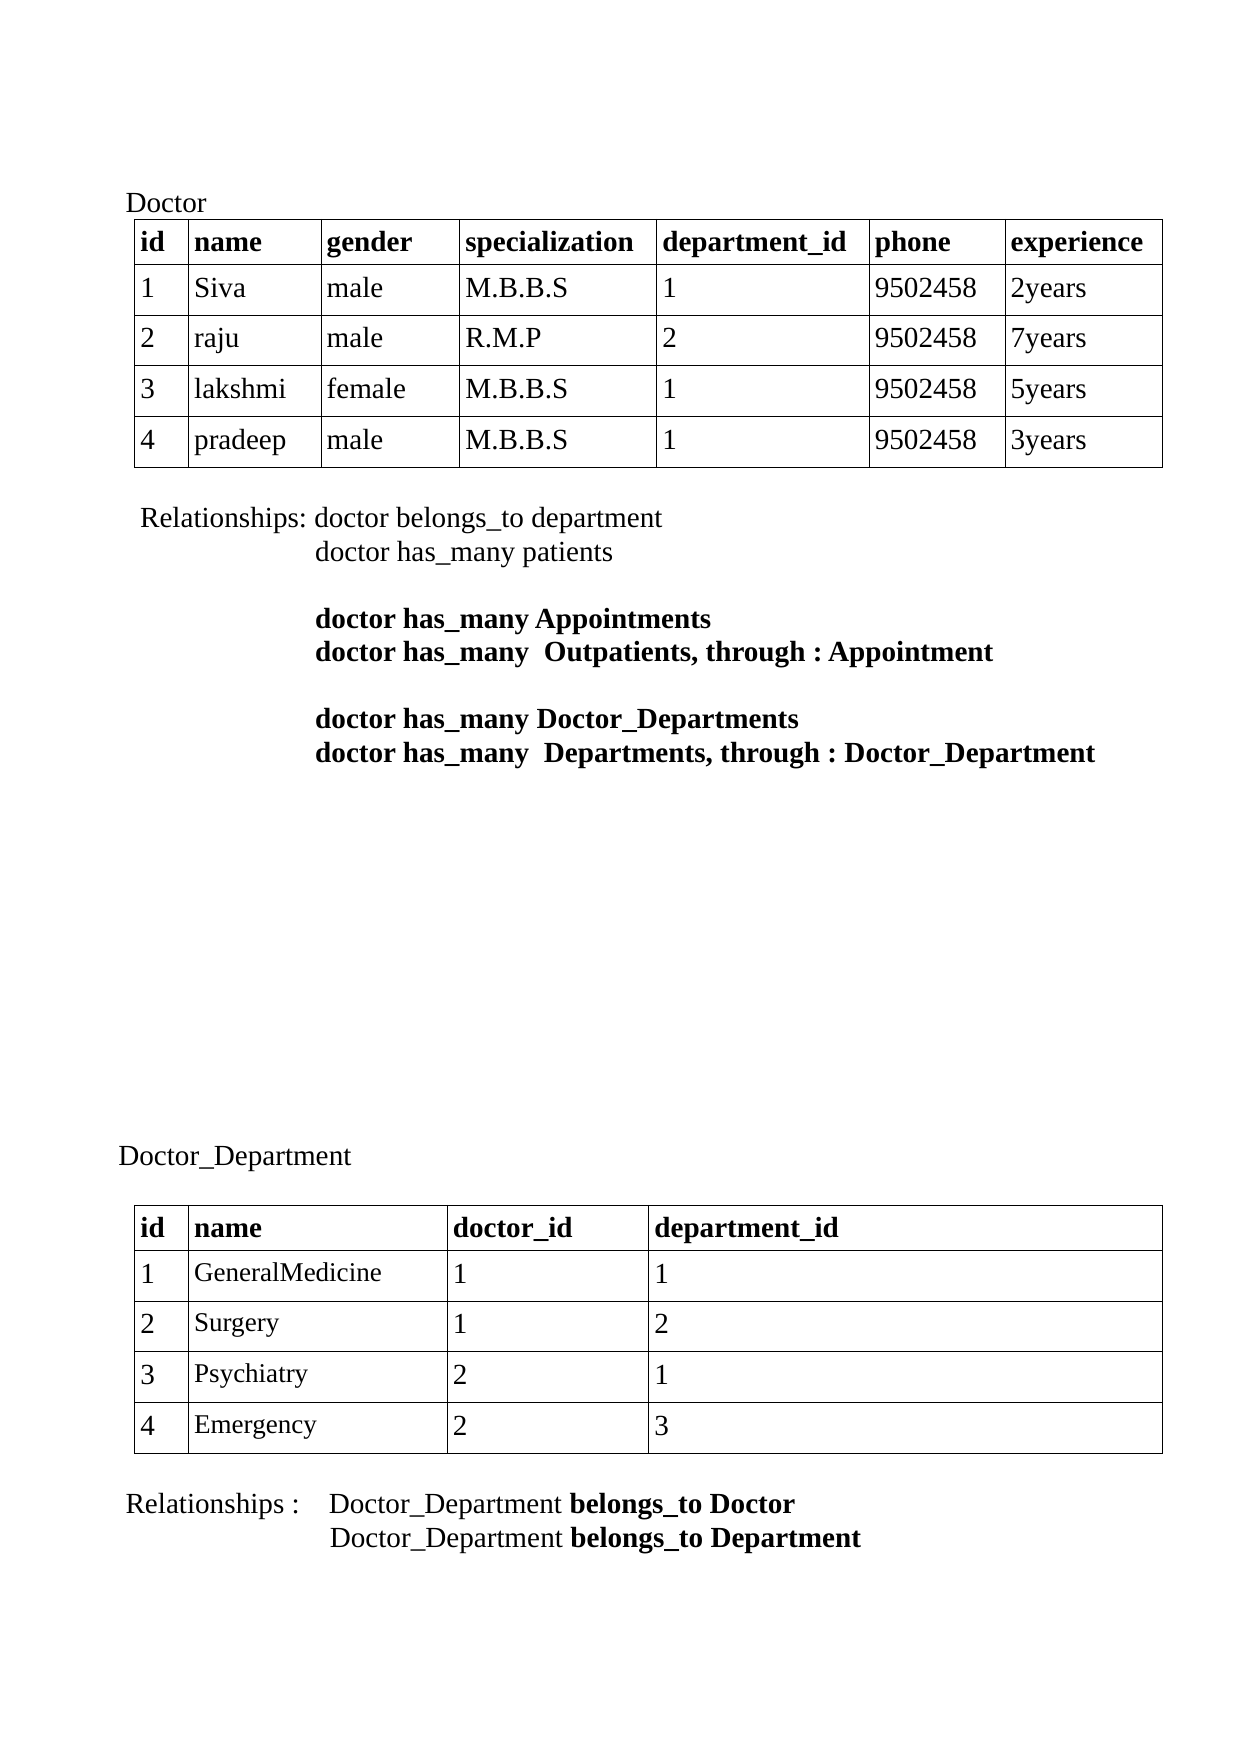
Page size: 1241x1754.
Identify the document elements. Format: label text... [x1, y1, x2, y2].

text doctor has_many Departments, through : Doctor_Department [118, 735, 1122, 769]
table_header id [135, 1206, 188, 1250]
table_cell 4 [135, 417, 188, 467]
table_header experience [1006, 220, 1162, 264]
text doctor has_many Doctor_Departments [118, 702, 1122, 735]
table_cell M.B.B.S [460, 265, 656, 314]
table_header phone [870, 220, 1005, 264]
table_cell female [322, 366, 459, 416]
table_cell Siva [189, 265, 321, 314]
table_cell 2 [135, 1302, 188, 1351]
table_header name [189, 1206, 447, 1250]
table_cell 1 [649, 1352, 1162, 1402]
text Relationships: doctor belongs_to department [118, 500, 1122, 534]
table_cell 2 [135, 316, 188, 365]
table_cell 3 [135, 1352, 188, 1402]
table_cell 9502458 [870, 366, 1005, 416]
table_header doctor_id [448, 1206, 648, 1250]
text Doctor_Department [118, 1138, 1122, 1171]
table_cell R.M.P [460, 316, 656, 365]
text Doctor_Department belongs_to Department [118, 1520, 1122, 1553]
table_cell male [322, 417, 459, 467]
table_cell 3years [1006, 417, 1162, 467]
table_header department_id [649, 1206, 1162, 1250]
table_header specialization [460, 220, 656, 264]
table_cell 1 [448, 1302, 648, 1351]
table_cell male [322, 265, 459, 314]
table_cell 4 [135, 1403, 188, 1453]
table_cell 9502458 [870, 417, 1005, 467]
table_cell 1 [649, 1251, 1162, 1301]
table_cell 2 [649, 1302, 1162, 1351]
table_cell raju [189, 316, 321, 365]
table_header department_id [657, 220, 869, 264]
text doctor has_many Appointments [118, 601, 1122, 634]
table_cell 1 [448, 1251, 648, 1301]
table_cell Psychiatry [189, 1352, 447, 1402]
table_cell 2years [1006, 265, 1162, 314]
table_cell 9502458 [870, 316, 1005, 365]
table_cell pradeep [189, 417, 321, 467]
table_header name [189, 220, 321, 264]
table_cell 3 [649, 1403, 1162, 1453]
table_cell male [322, 316, 459, 365]
table_cell 2 [657, 316, 869, 365]
text doctor has_many Outpatients, through : Appointment [118, 634, 1122, 668]
table_cell 1 [135, 265, 188, 314]
table_header gender [322, 220, 459, 264]
table_cell 1 [135, 1251, 188, 1301]
table_cell 2 [448, 1352, 648, 1402]
table_cell GeneralMedicine [189, 1251, 447, 1301]
table_cell 1 [657, 265, 869, 314]
text Relationships : Doctor_Department belongs_to Doctor [118, 1486, 1122, 1520]
table_cell 5years [1006, 366, 1162, 416]
table_cell M.B.B.S [460, 366, 656, 416]
table_header id [135, 220, 188, 264]
text doctor has_many patients [118, 534, 1122, 567]
table_cell 9502458 [870, 265, 1005, 314]
table_cell 1 [657, 417, 869, 467]
table_cell 2 [448, 1403, 648, 1453]
table_cell 1 [657, 366, 869, 416]
table_cell Emergency [189, 1403, 447, 1453]
table_cell 7years [1006, 316, 1162, 365]
table_cell M.B.B.S [460, 417, 656, 467]
table_cell 3 [135, 366, 188, 416]
table_cell Surgery [189, 1302, 447, 1351]
text Doctor [118, 185, 1122, 219]
table_cell lakshmi [189, 366, 321, 416]
